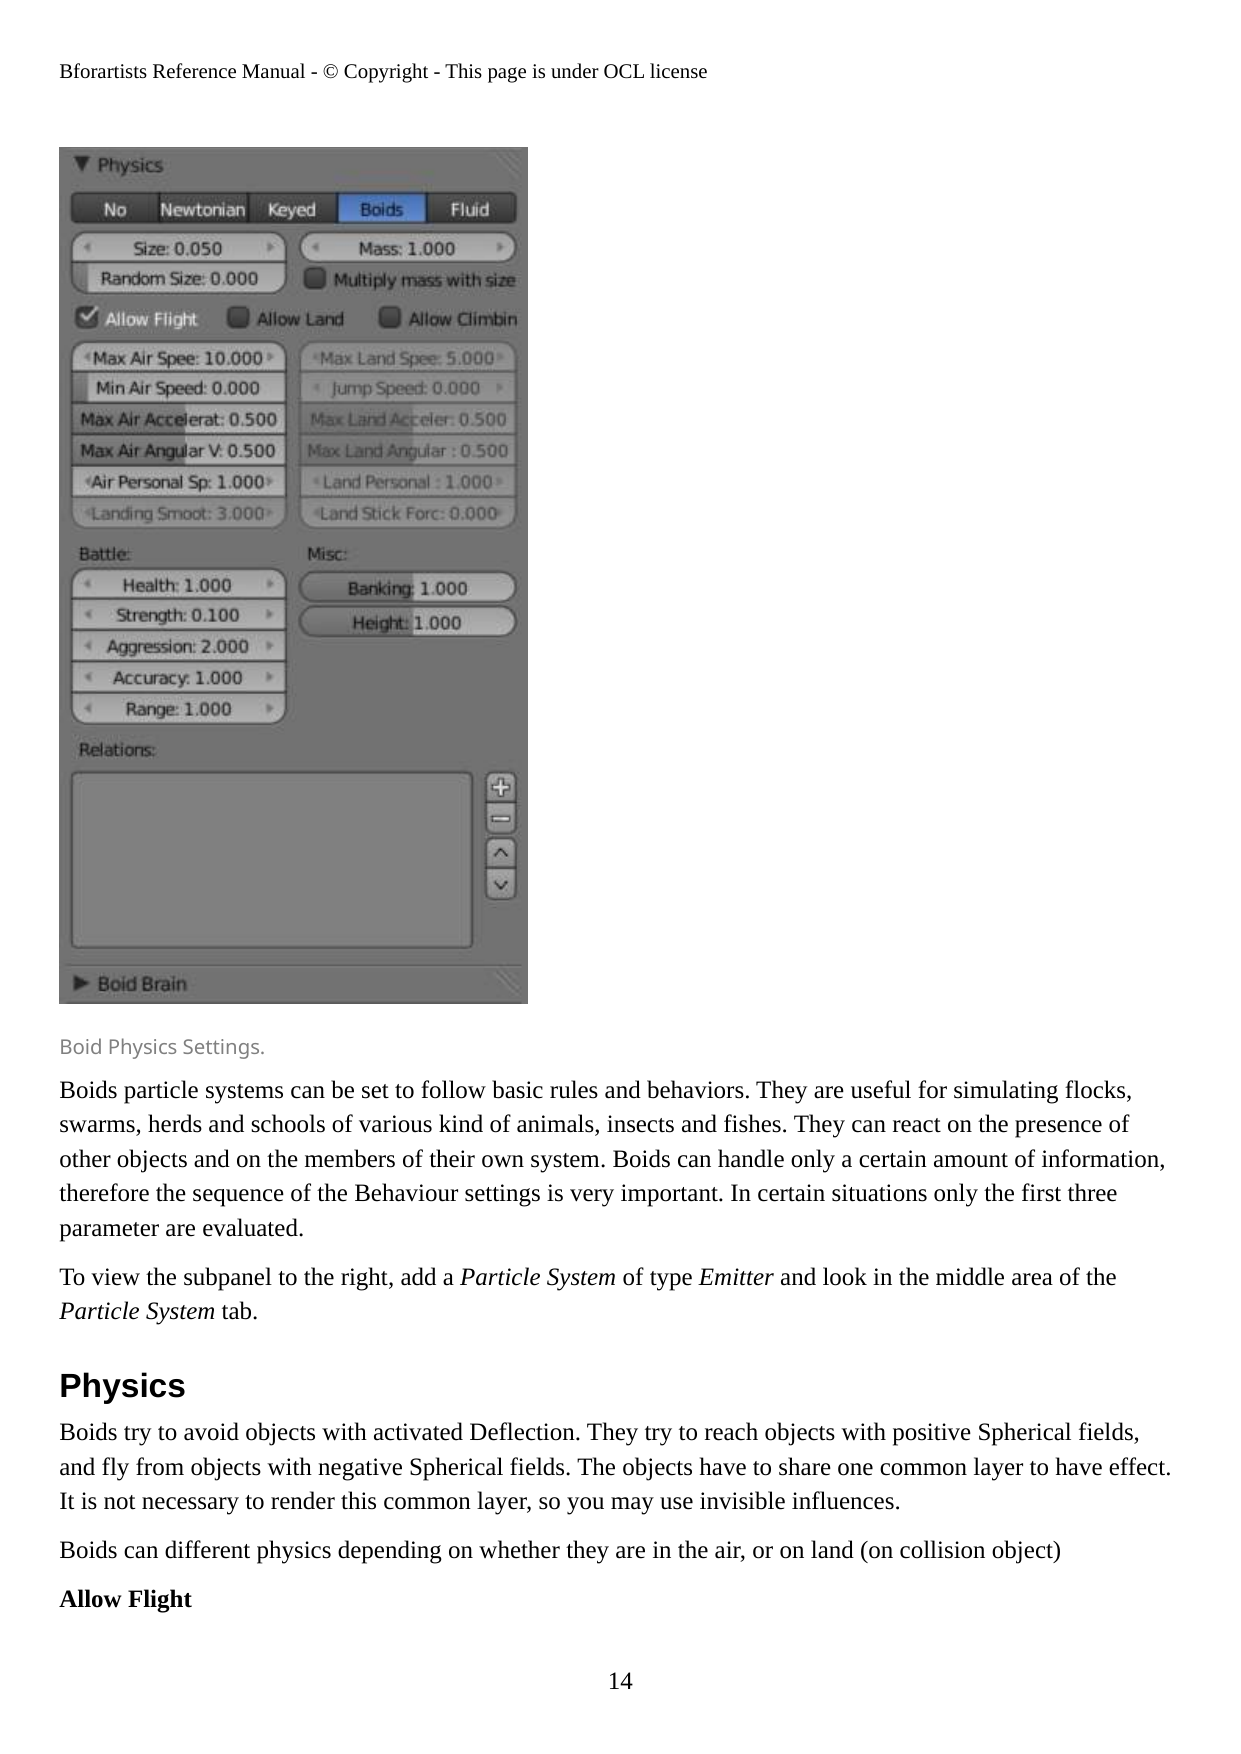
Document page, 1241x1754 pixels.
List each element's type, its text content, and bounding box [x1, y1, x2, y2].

text Boid Physics Settings. [59, 1029, 1181, 1060]
text To view the subpanel to the right, add a Particle System of type Emitter and look in the middle area of the Particle System tab. [59, 1262, 1181, 1325]
subtitle Allow Flight [59, 1584, 1181, 1613]
text Boids try to avoid objects with activated Deflection. They try to reach objects with positive Spherical fields, and fly from objects with negative Spherical fields. The objects have to share one common layer to have effect. It is not necessary to render this common layer, so you may use invisible influences. [59, 1417, 1181, 1515]
picture [59, 147, 528, 1004]
text Boids can different physics depending on whether they are in the air, or on land (on collision object) [59, 1535, 1181, 1564]
subtitle Physics [59, 1366, 1181, 1405]
text Boids particle systems can be set to follow basic rules and behaviors. They are useful for simulating flocks, swarms, herds and schools of various kind of animals, insects and fishes. They can react on the presence of other objects and on the members of their own system. Boids can handle only a certain amount of information, therefore the sequence of the Behaviour settings is very important. In certain situations only the first three parameter are evaluated. [59, 1075, 1181, 1242]
